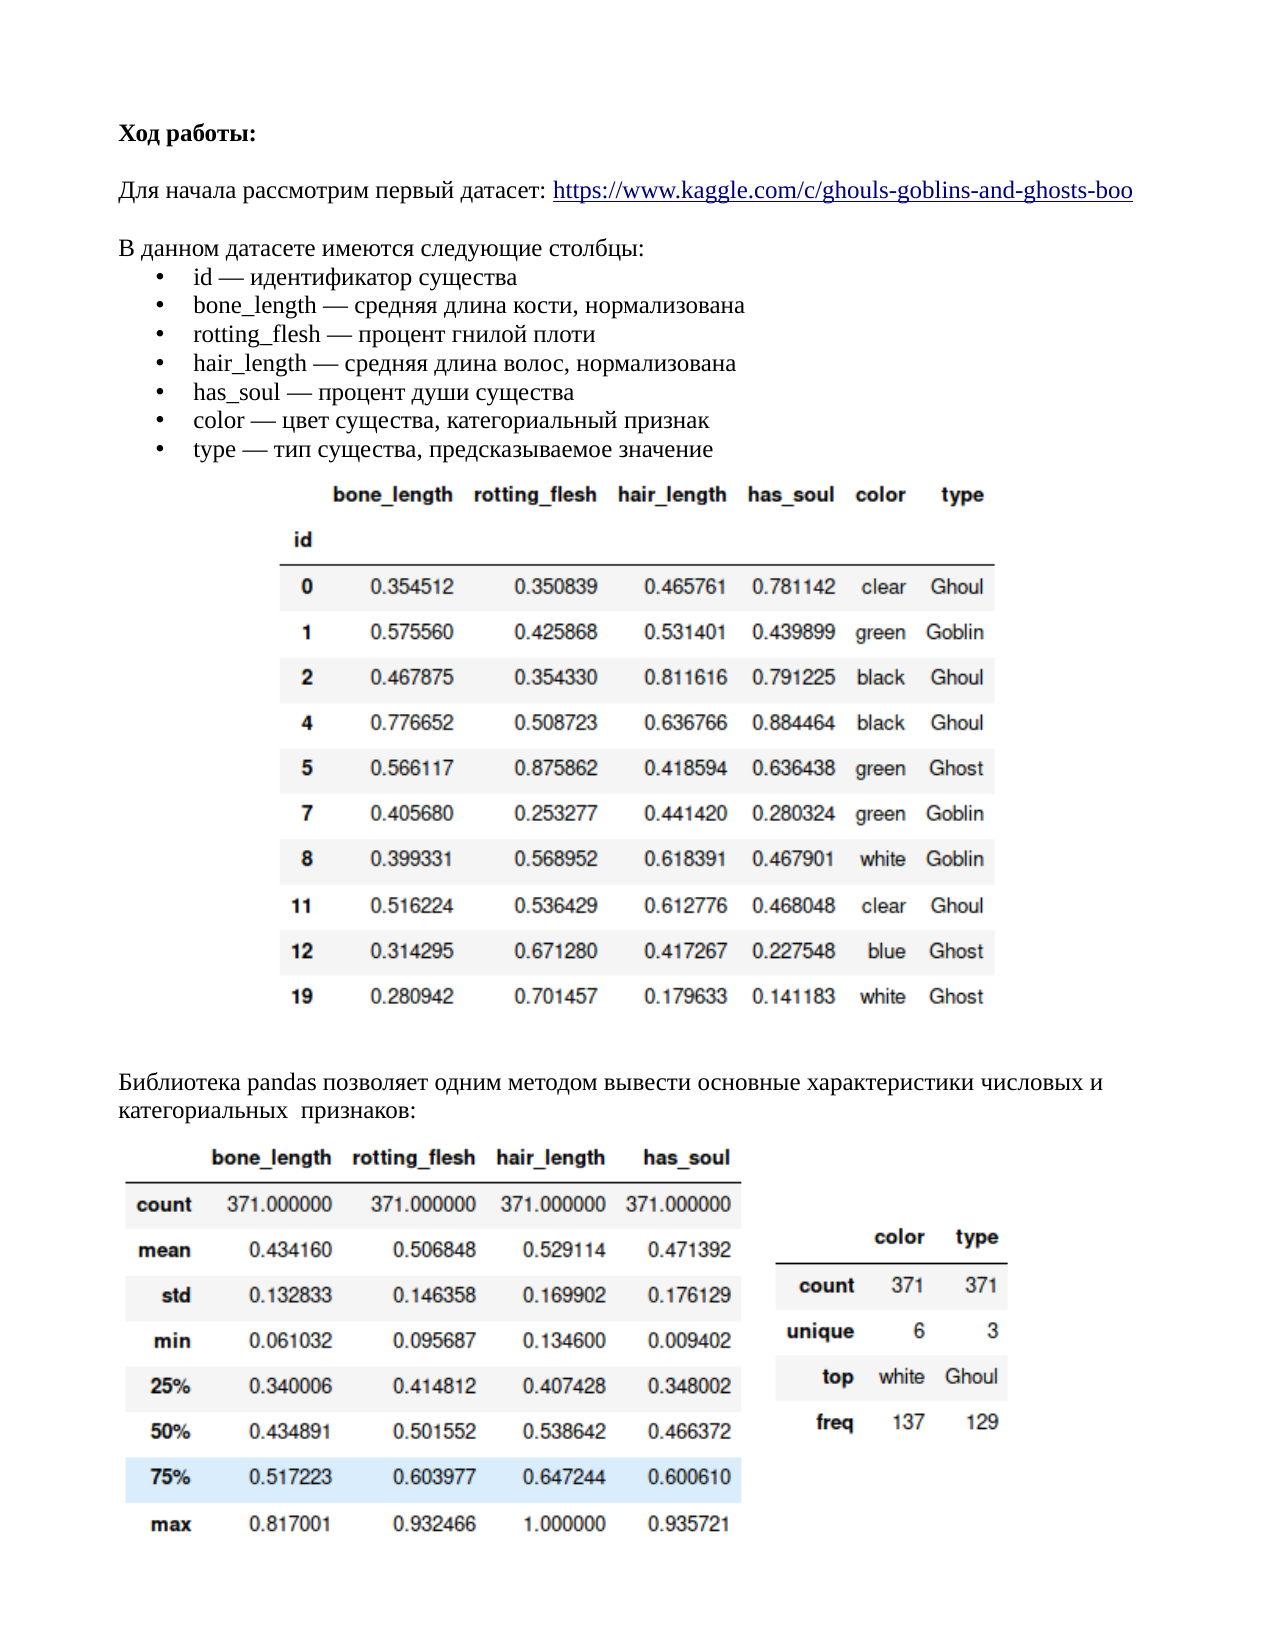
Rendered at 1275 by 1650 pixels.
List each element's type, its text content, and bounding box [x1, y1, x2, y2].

text Библиотека pandas позволяет одним методом вывести основные характеристики числовых и категориальных признаков: [118, 1067, 1157, 1124]
list color — цвет существа, категориальный признак [156, 406, 1157, 434]
text В данном датасете имеются следующие столбцы: [118, 233, 1157, 262]
picture [118, 1143, 742, 1544]
list type — тип существа, предсказываемое значение [156, 434, 1157, 463]
picture [768, 1219, 1019, 1450]
picture [269, 480, 1006, 1018]
list id — идентификатор существа [156, 262, 1157, 291]
list rotting_flesh — процент гнилой плоти [156, 319, 1157, 348]
list has_soul — процент души существа [156, 377, 1157, 406]
text Ход работы: [118, 118, 1157, 147]
list bone_length — средняя длина кости, нормализована [156, 291, 1157, 319]
list hair_length — средняя длина волос, нормализована [156, 348, 1157, 377]
text Для начала рассмотрим первый датасет: https://www.kaggle.com/c/ghouls-goblins-and-ghosts-boo [118, 176, 1157, 204]
